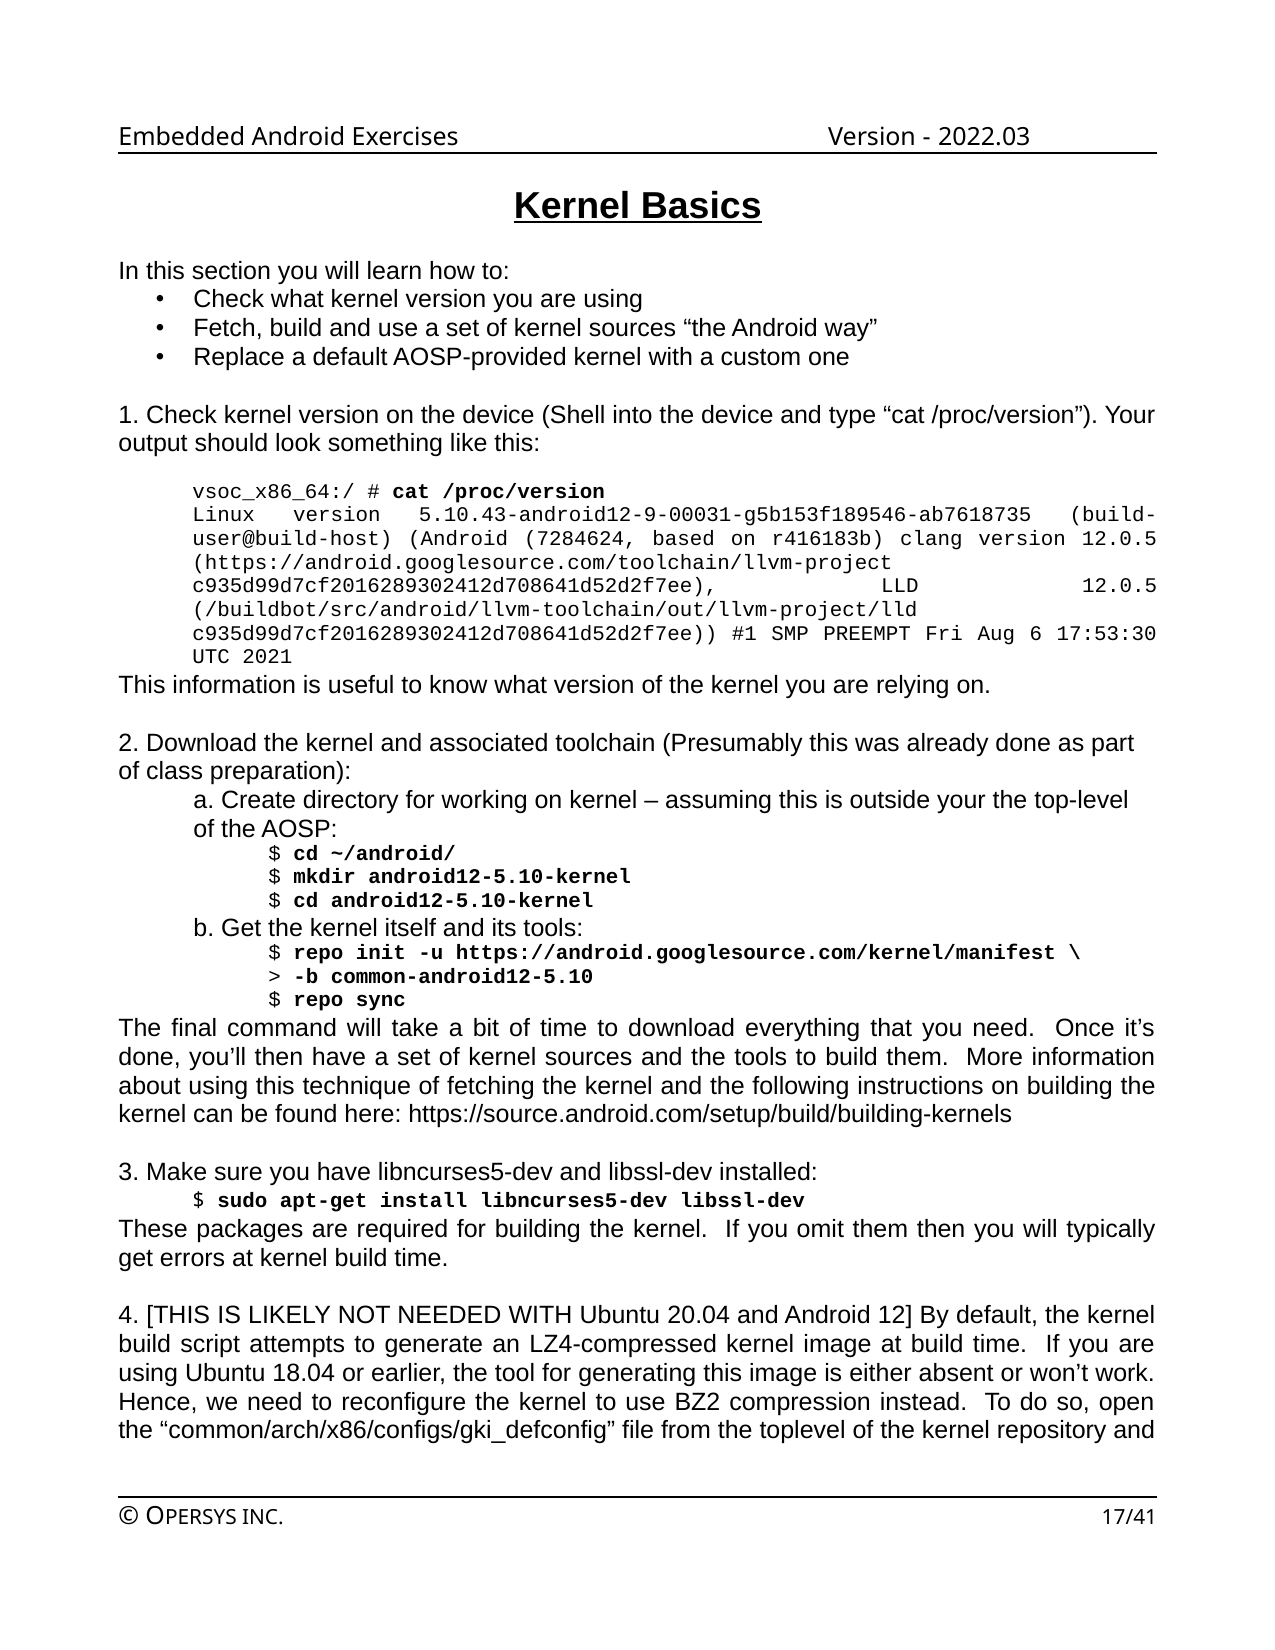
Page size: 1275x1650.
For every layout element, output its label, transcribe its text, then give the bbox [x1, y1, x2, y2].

text 1. Check kernel version on the device (Shell into the device and type “cat /proc/version”). Your output should look something like this: [118, 400, 1157, 457]
list Fetch, build and use a set of kernel sources “the Android way” [156, 313, 1157, 342]
text a. Create directory for working on kernel – assuming this is outside your the top-level of the AOSP: [193, 785, 1157, 842]
text $ repo init -u https://android.googlesource.com/kernel/manifest \ [268, 942, 1157, 966]
text This information is useful to know what version of the kernel you are relying on. [118, 670, 1157, 699]
text These packages are required for building the kernel. If you omit them then you will typically get errors at kernel build time. [118, 1214, 1157, 1272]
text vsoc_x86_64:/ # cat /proc/version [192, 481, 1157, 504]
text $ mkdir android12-5.10-kernel [268, 866, 1157, 890]
text $ cd android12-5.10-kernel [268, 890, 1157, 913]
text Kernel Basics [118, 184, 1157, 227]
text $ sudo apt-get install libncurses5-dev libssl-dev [192, 1186, 1157, 1214]
text In this section you will learn how to: [118, 256, 1157, 284]
text $ repo sync [268, 989, 1157, 1013]
text Linux version 5.10.43-android12-9-00031-g5b153f189546-ab7618735 (build-user@build-host) (Android (7284624, based on r416183b) clang version 12.0.5 (https://android.googlesource.com/toolchain/llvm-project c935d99d7cf2016289302412d708641d52d2f7ee), LLD 12.0.5 (/buildbot/src/android/llvm-toolchain/out/llvm-project/lld c935d99d7cf2016289302412d708641d52d2f7ee)) #1 SMP PREEMPT Fri Aug 6 17:53:30 UTC 2021 [192, 504, 1157, 670]
text $ cd ~/android/ [268, 842, 1157, 866]
text 3. Make sure you have libncurses5-dev and libssl-dev installed: [118, 1157, 1157, 1186]
list Check what kernel version you are using [156, 284, 1157, 313]
text 2. Download the kernel and associated toolchain (Presumably this was already done as part of class preparation): [118, 727, 1157, 785]
text > -b common-android12-5.10 [268, 966, 1157, 989]
text The final command will take a bit of time to download everything that you need. Once it’s done, you’ll then have a set of kernel sources and the tools to build them. More information about using this technique of fetching the kernel and the following instructions on building the kernel can be found here: https://source.android.com/setup/build/building-kernels [118, 1013, 1157, 1128]
list Replace a default AOSP-provided kernel with a custom one [156, 342, 1157, 371]
text 4. [THIS IS LIKELY NOT NEEDED WITH Ubuntu 20.04 and Android 12] By default, the kernel build script attempts to generate an LZ4-compressed kernel image at build time. If you are using Ubuntu 18.04 or earlier, the tool for generating this image is either absent or won’t work. Hence, we need to reconfigure the kernel to use BZ2 compression instead. To do so, open the “common/arch/x86/configs/gki_defconfig” file from the toplevel of the kernel repository and [118, 1300, 1157, 1444]
text b. Get the kernel itself and its tools: [193, 913, 1157, 942]
